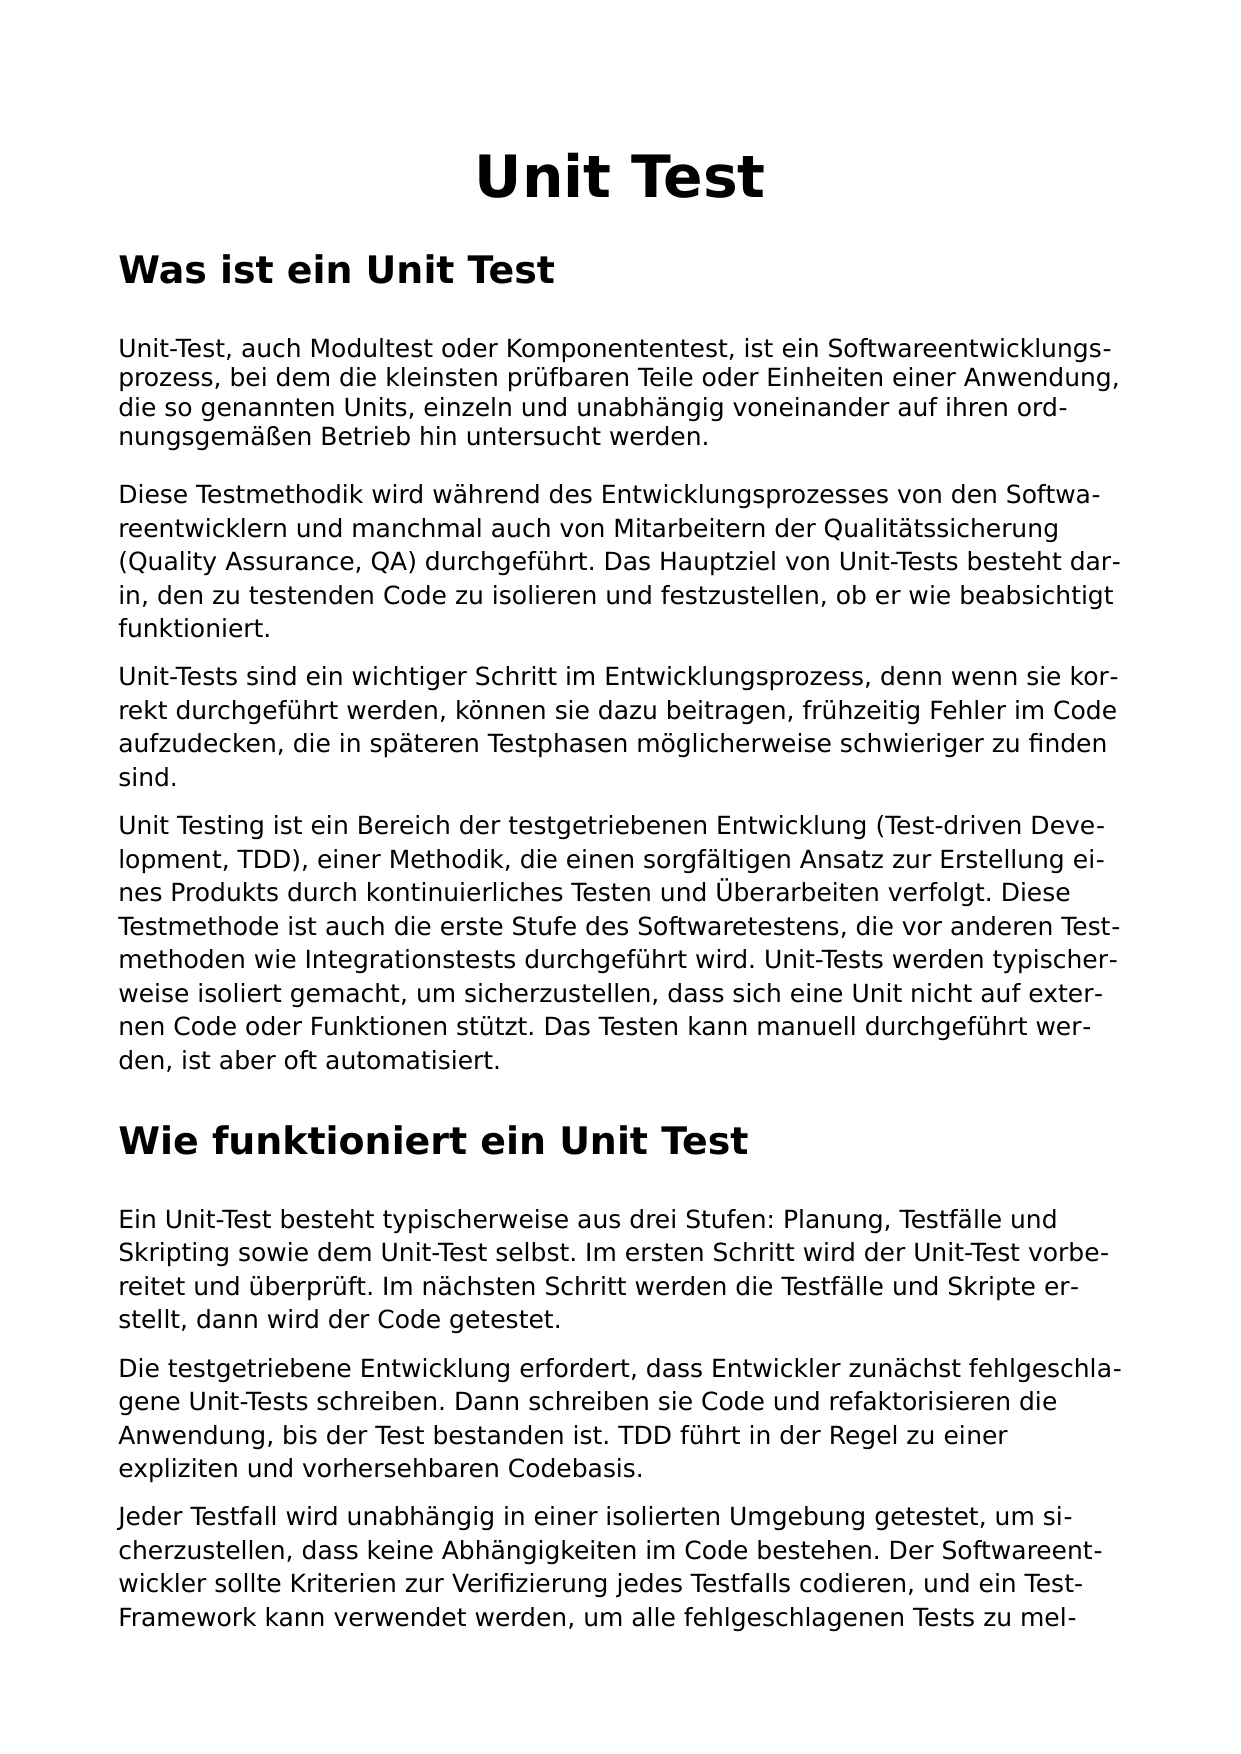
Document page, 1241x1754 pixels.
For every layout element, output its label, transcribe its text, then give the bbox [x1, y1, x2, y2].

text Unit Testing ist ein Bereich der testgetriebenen Entwicklung (Test-driven Deve­lopment, TDD), einer Methodik, die einen sorgfältigen Ansatz zur Erstellung ei­nes Produkts durch kontinuierliches Testen und Überarbeiten verfolgt. Diese Testmethode ist auch die erste Stufe des Softwaretestens, die vor anderen Test­methoden wie Integrationstests durchgeführt wird. Unit-Tests werden typischer­weise isoliert gemacht, um sicherzustellen, dass sich eine Unit nicht auf exter­nen Code oder Funktionen stützt. Das Testen kann manuell durchgeführt wer­den, ist aber oft automatisiert. [118, 811, 1122, 1075]
subtitle Was ist ein Unit Test [118, 248, 1122, 293]
text Unit-Tests sind ein wichtiger Schritt im Entwicklungsprozess, denn wenn sie kor­rekt durchgeführt werden, können sie dazu beitragen, frühzeitig Fehler im Code aufzudecken, die in späteren Testphasen möglicherweise schwieriger zu finden sind. [118, 662, 1122, 792]
subtitle Wie funktioniert ein Unit Test [118, 1119, 1122, 1163]
text Die testgetriebene Entwicklung erfordert, dass Entwickler zunächst fehlgeschla­gene Unit-Tests schreiben. Dann schreiben sie Code und refaktori­sieren die Anwendung, bis der Test bestanden ist. TDD führt in der Regel zu ei­ner expliziten und vorhersehbaren Codebasis. [118, 1354, 1122, 1483]
text Ein Unit-Test besteht typischerweise aus drei Stufen: Planung, Testfälle und Skripting sowie dem Unit-Test selbst. Im ersten Schritt wird der Unit-Test vorbe­reitet und überprüft. Im nächsten Schritt werden die Testfälle und Skripte er­stellt, dann wird der Code getestet. [118, 1205, 1122, 1335]
title Unit Test [118, 143, 1122, 211]
text Jeder Testfall wird unabhängig in einer isolierten Umgebung getestet, um si­cherzustellen, dass keine Abhängigkeiten im Code bestehen. Der Softwareent­wickler sollte Kriterien zur Verifizierung jedes Testfalls codieren, und ein Test-Framework kann verwendet werden, um alle fehlgeschlagenen Tests zu mel­ [118, 1502, 1122, 1632]
text Unit-Test, auch Modultest oder Komponententest, ist ein Softwareentwicklungs­prozess, bei dem die kleinsten prüfbaren Teile oder Einheiten einer Anwendung, die so genannten Units, einzeln und unabhängig voneinander auf ihren ord­nungsgemäßen Betrieb hin untersucht werden. [118, 334, 1122, 451]
text Diese Testmethodik wird während des Entwicklungsprozesses von den Softwa­reentwicklern und manchmal auch von Mitarbeitern der Qualitätssicherung (Quality Assurance, QA) durchgeführt. Das Hauptziel von Unit-Tests besteht dar­in, den zu testenden Code zu isolieren und festzustellen, ob er wie beabsichtigt funktioniert. [118, 480, 1122, 643]
